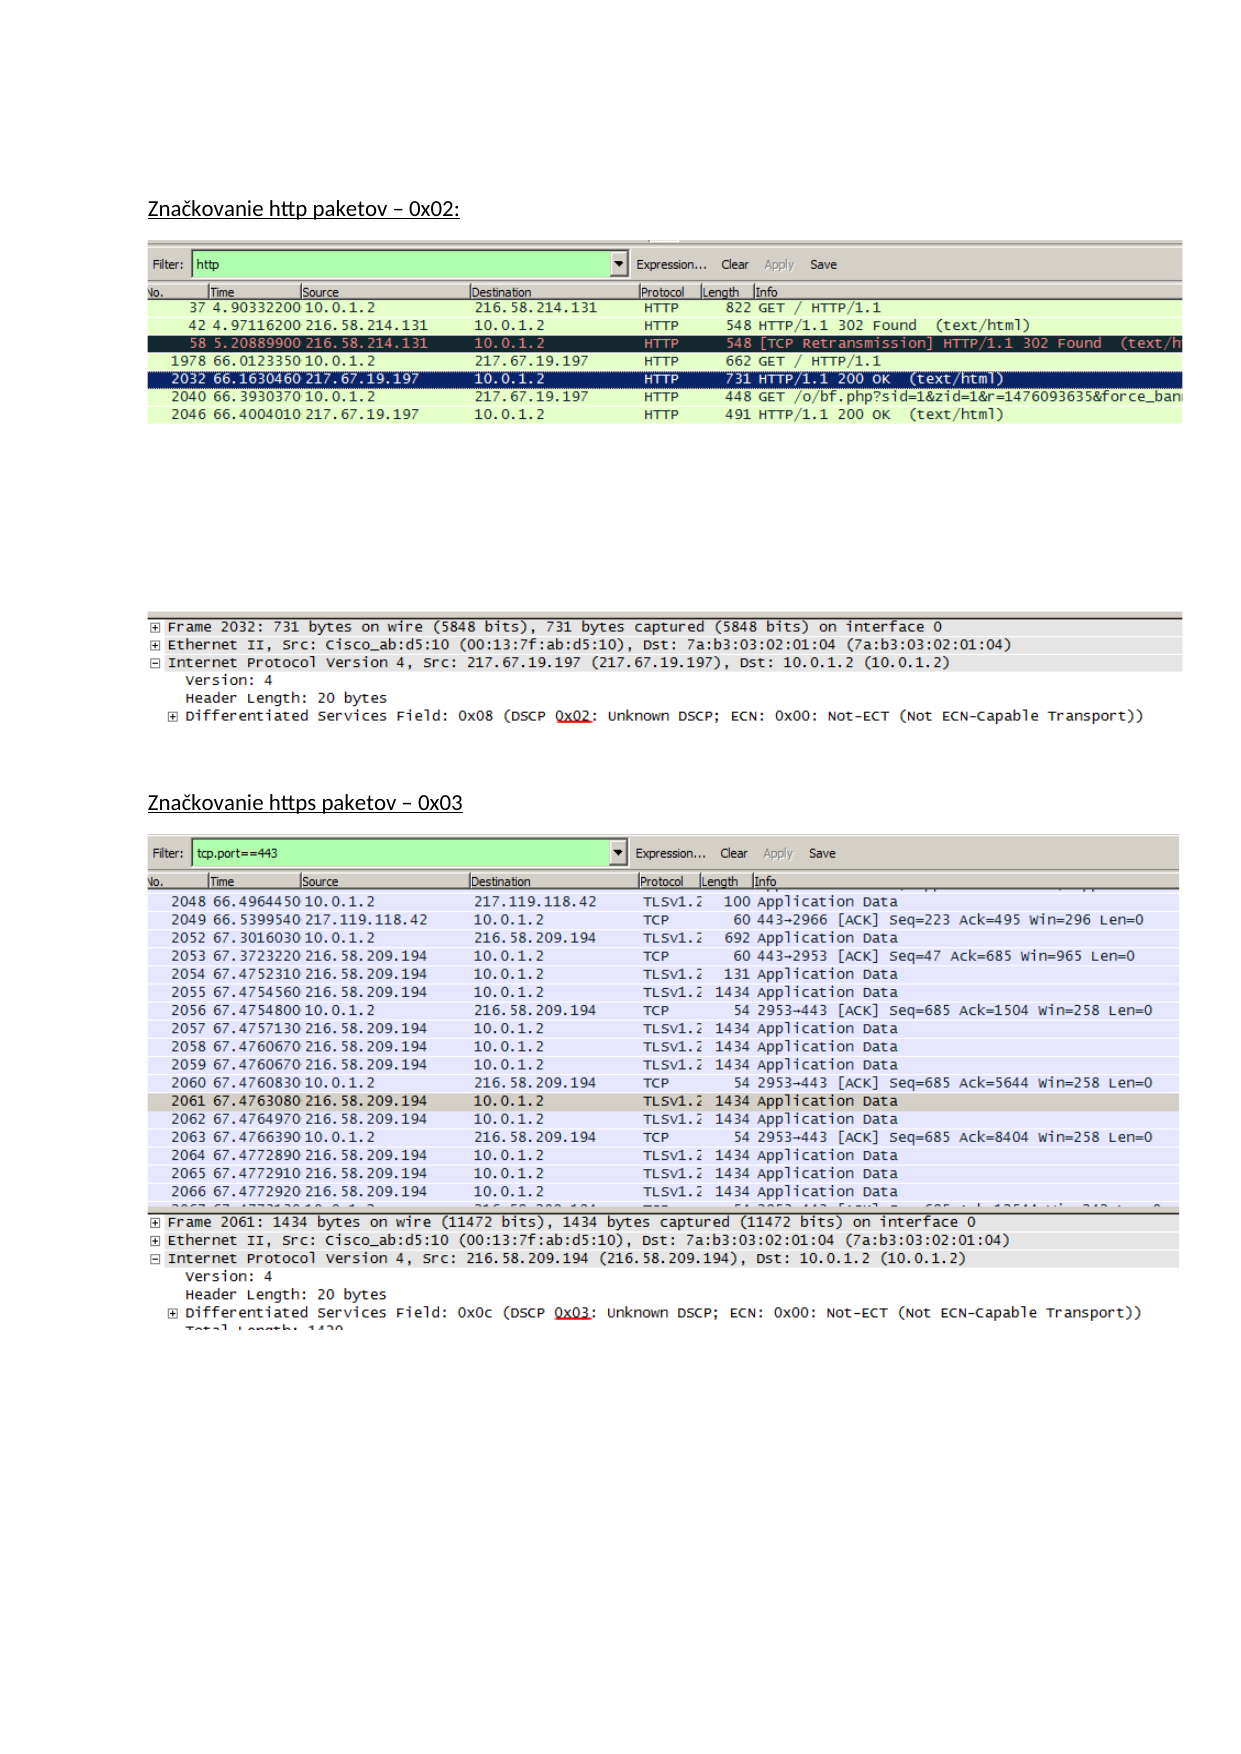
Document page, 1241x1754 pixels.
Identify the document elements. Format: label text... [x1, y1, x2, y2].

text Značkovanie https paketov – 0x03 [148, 788, 1093, 816]
text Značkovanie http paketov – 0x02: [148, 194, 1093, 222]
